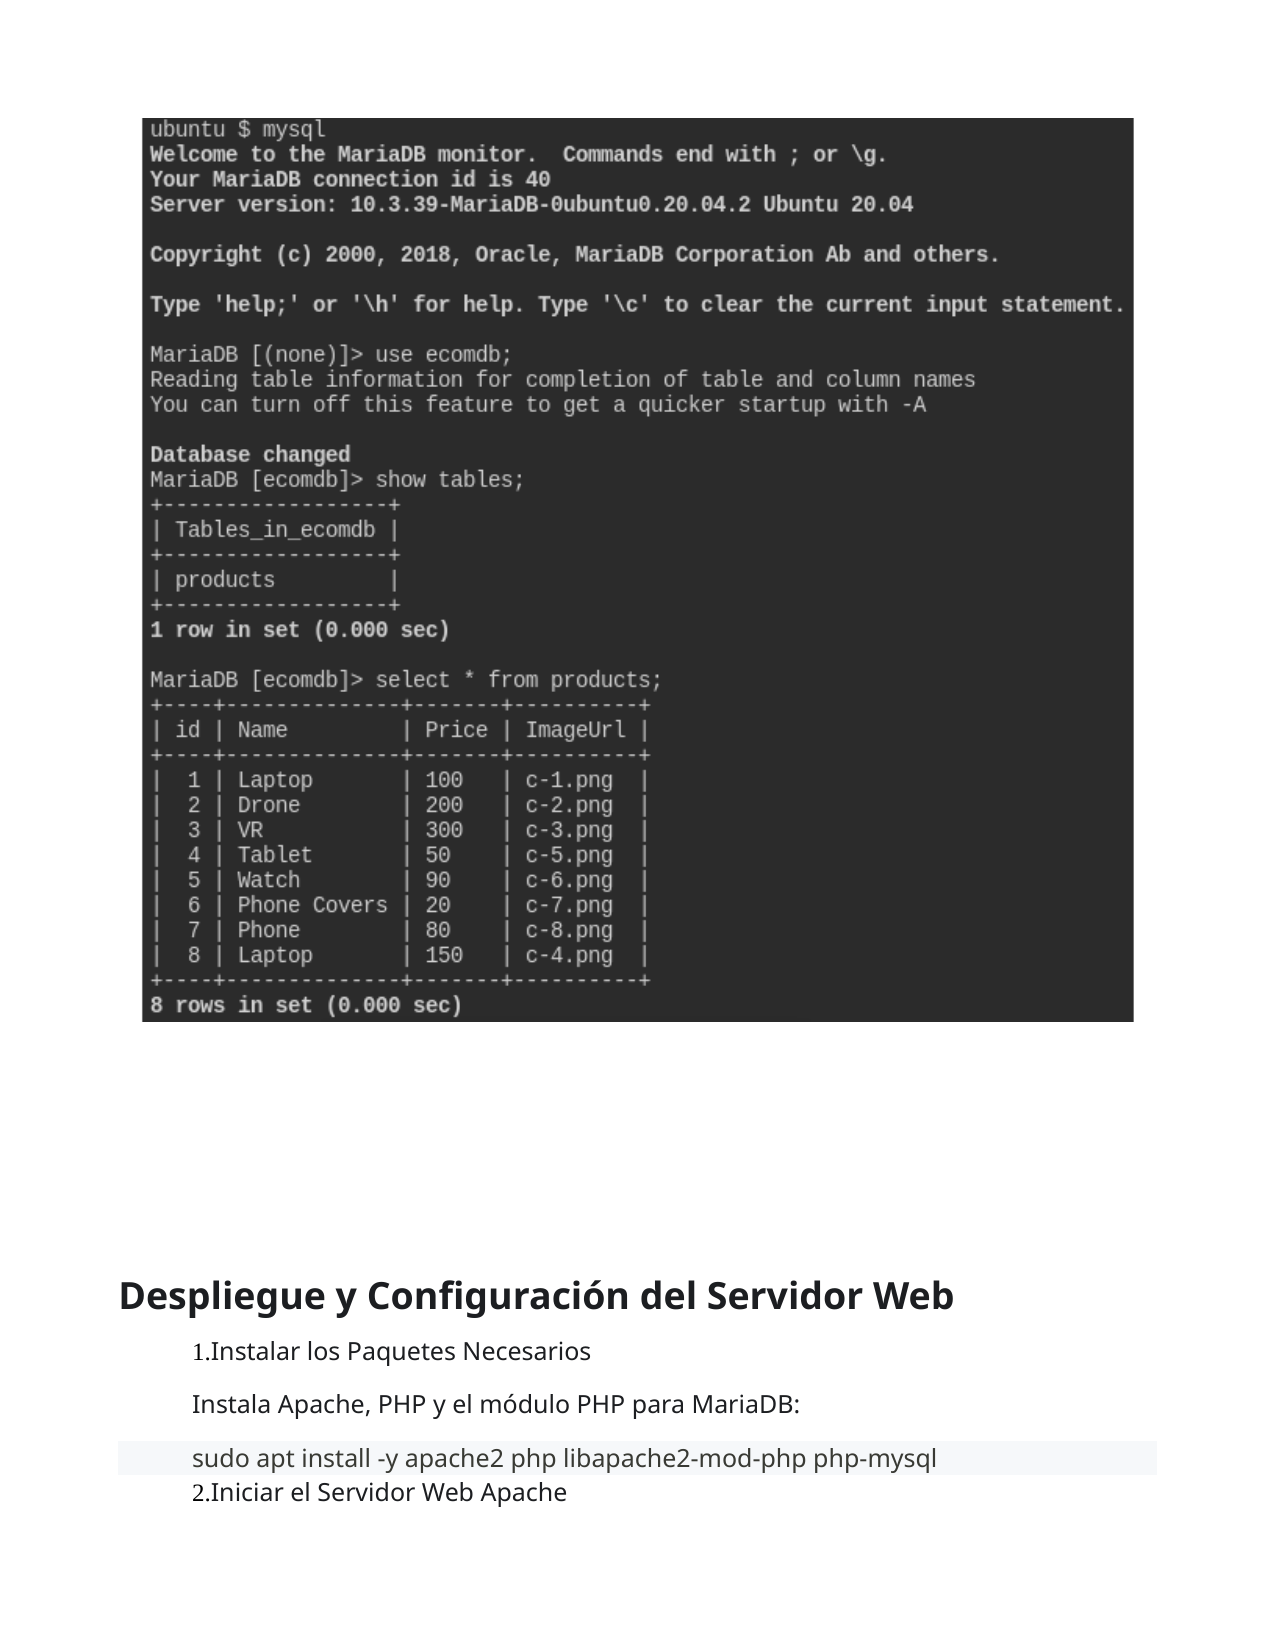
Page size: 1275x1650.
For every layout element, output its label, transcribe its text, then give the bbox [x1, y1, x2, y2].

list Instalar los Paquetes Necesarios [118, 1333, 1157, 1367]
list Iniciar el Servidor Web Apache [118, 1475, 1157, 1509]
list sudo apt install -y apache2 php libapache2-mod-php php-mysql [118, 1441, 1157, 1475]
list Instala Apache, PHP y el módulo PHP para MariaDB: [118, 1387, 1157, 1421]
subtitle Despliegue y Configuración del Servidor Web​ [118, 1270, 1157, 1321]
picture [141, 118, 1134, 1022]
